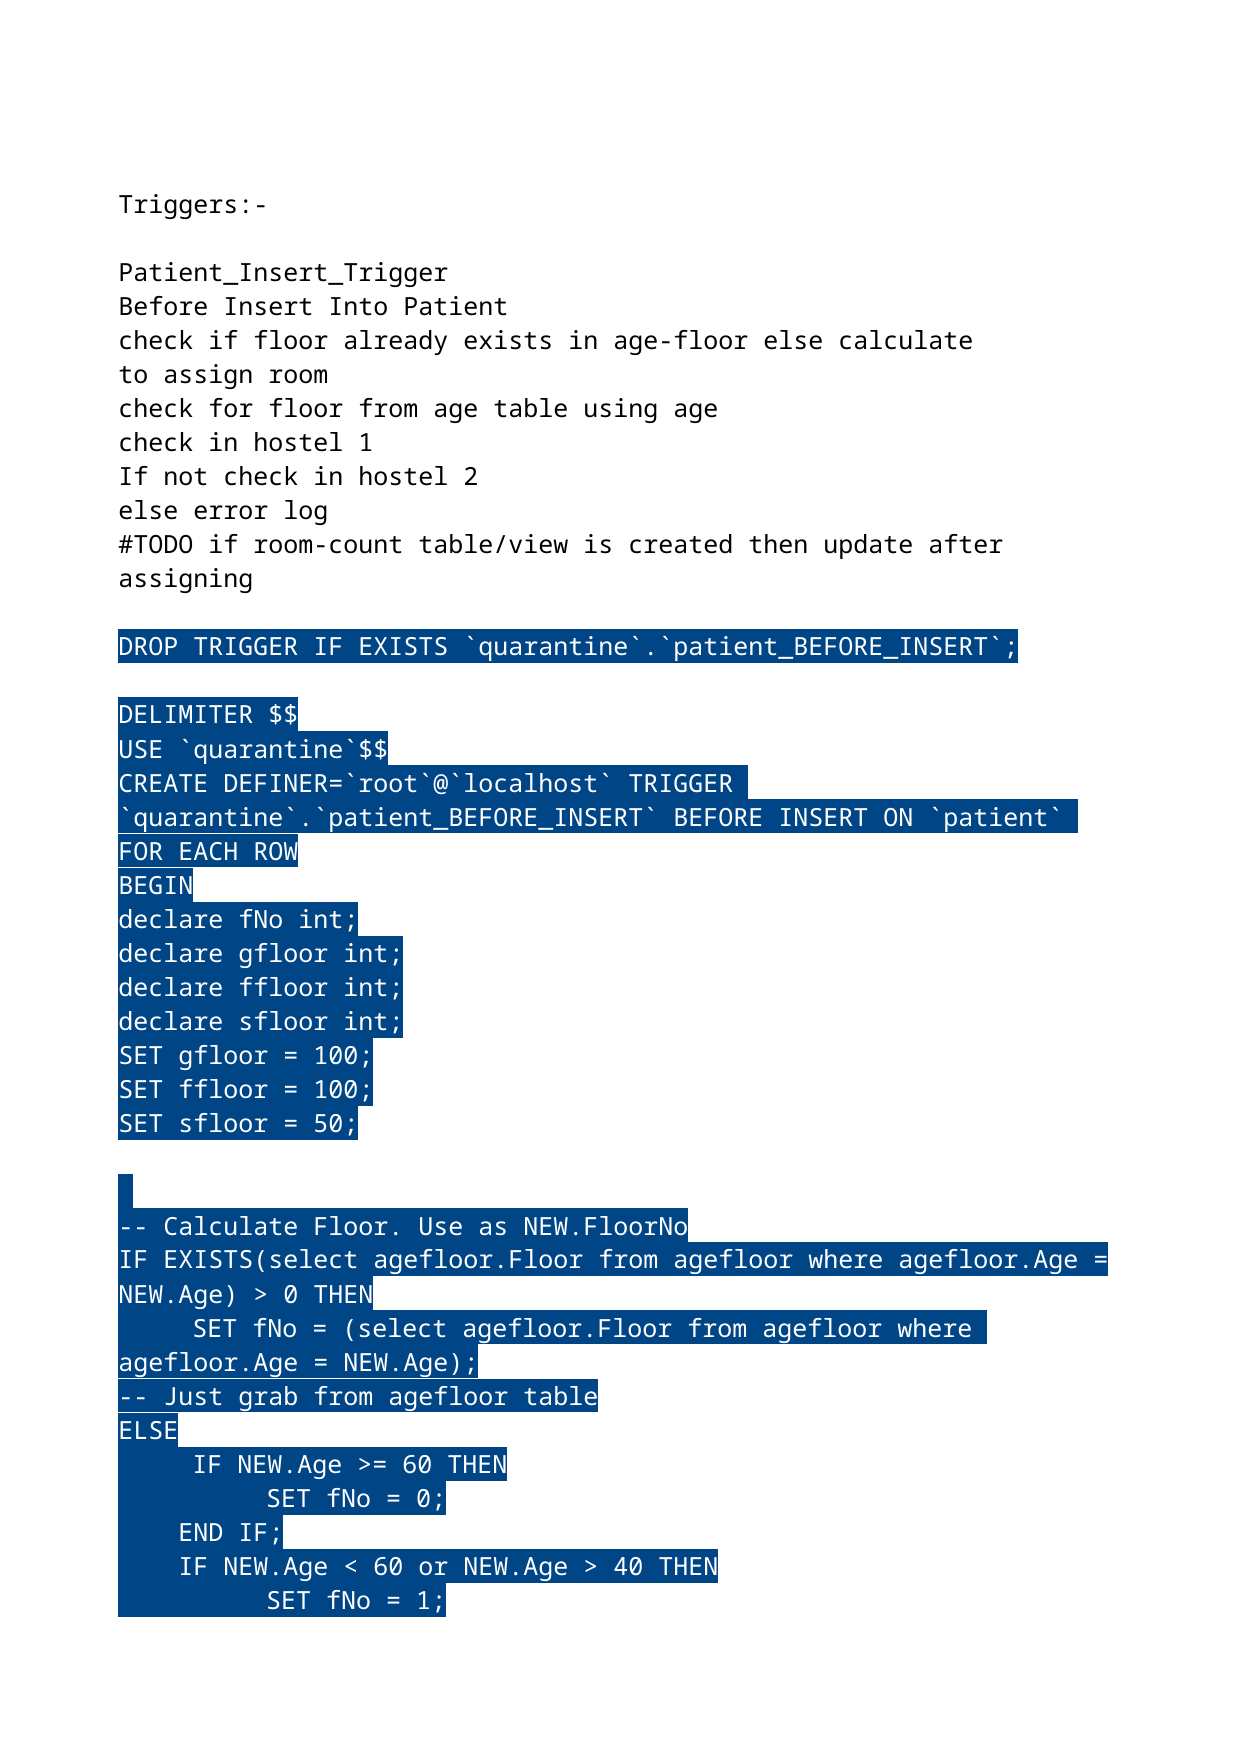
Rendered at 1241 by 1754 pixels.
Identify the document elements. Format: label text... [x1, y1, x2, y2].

text Before Insert Into Patient [118, 288, 1122, 322]
text Patient_Insert_Trigger [118, 254, 1122, 288]
text else error log [118, 493, 1122, 527]
text If not check in hostel 2 [118, 459, 1122, 493]
text check if floor already exists in age-floor else calculate [118, 322, 1122, 357]
text check in hostel 1 [118, 425, 1122, 459]
text check for floor from age table using age [118, 391, 1122, 425]
text #TODO if room-count table/view is created then update after assigning [118, 527, 1122, 595]
text DROP TRIGGER IF EXISTS `quarantine`.`patient_BEFORE_INSERT`; DELIMITER $$ USE `quarantine`$$ CREATE DEFINER=`root`@`localhost` TRIGGER `quarantine`.`patient_BEFORE_INSERT` BEFORE INSERT ON `patient` FOR EACH ROW BEGIN declare fNo int; declare gfloor int; declare ffloor int; declare sfloor int; SET gfloor = 100; SET ffloor = 100; SET sfloor = 50; -- Calculate Floor. Use as NEW.FloorNo IF EXISTS(select agefloor.Floor from agefloor where agefloor.Age = NEW.Age) > 0 THEN SET fNo = (select agefloor.Floor from agefloor where agefloor.Age = NEW.Age); -- Just grab from agefloor table ELSE IF NEW.Age >= 60 THEN SET fNo = 0; END IF; IF NEW.Age < 60 or NEW.Age > 40 THEN SET fNo = 1; [118, 629, 1122, 1617]
text Triggers:- [118, 186, 1122, 220]
text to assign room [118, 357, 1122, 391]
